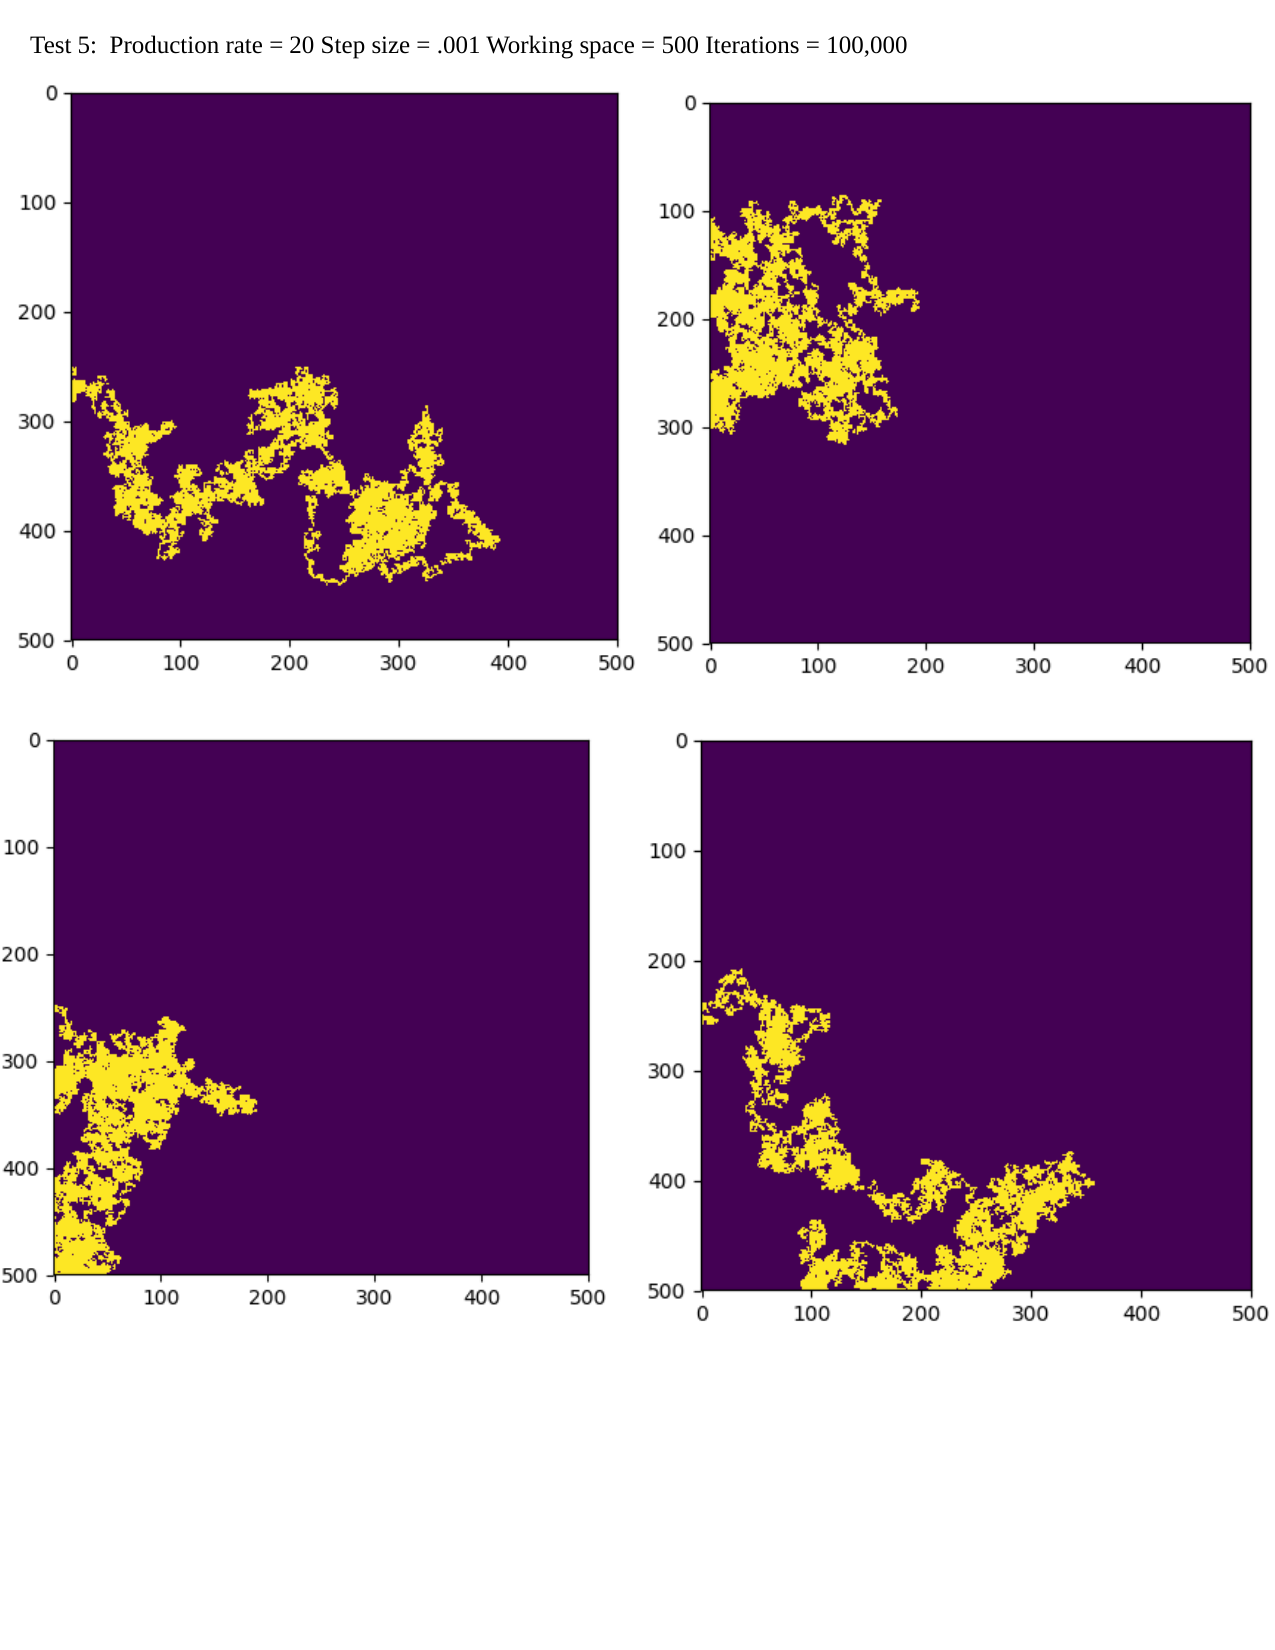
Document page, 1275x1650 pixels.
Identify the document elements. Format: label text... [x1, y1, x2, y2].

picture [646, 723, 1275, 1327]
text Test 5: Production rate = 20 Step size = .001 Working space = 500 Iterations = 100,000 [30, 30, 1245, 59]
picture [651, 87, 1275, 679]
picture [0, 69, 638, 694]
picture [0, 720, 613, 1322]
